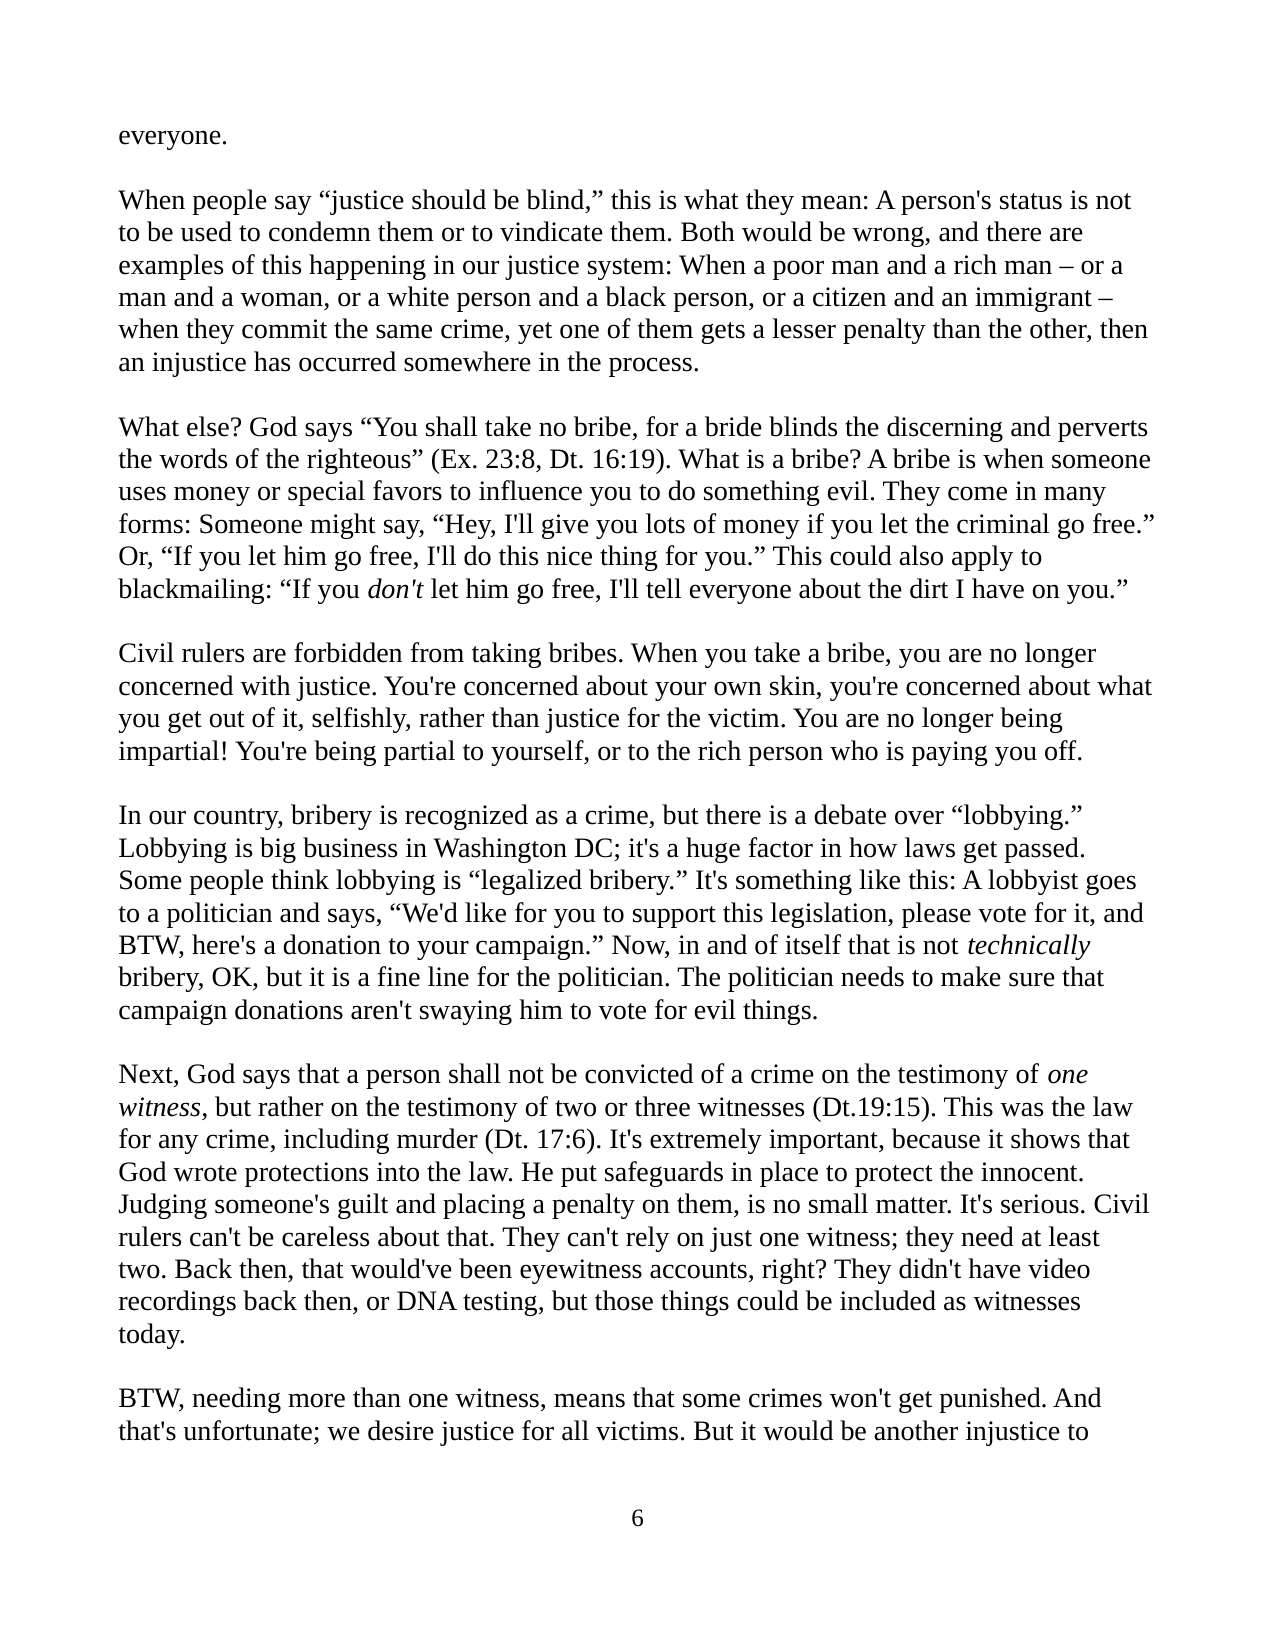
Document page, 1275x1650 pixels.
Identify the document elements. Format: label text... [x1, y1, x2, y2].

text Civil rulers are forbidden from taking bribes. When you take a bribe, you are no longer concerned with justice. You're concerned about your own skin, you're concerned about what you get out of it, selfishly, rather than justice for the victim. You are no longer being impartial! You're being partial to yourself, or to the rich person who is paying you off. [118, 636, 1157, 766]
text What else? God says “You shall take no bribe, for a bride blinds the discerning and perverts the words of the righteous” (Ex. 23:8, Dt. 16:19). What is a bribe? A bribe is when someone uses money or special favors to influence you to do something evil. They come in many forms: Someone might say, “Hey, I'll give you lots of money if you let the criminal go free.” Or, “If you let him go free, I'll do this nice thing for you.” This could also apply to blackmailing: “If you don't let him go free, I'll tell everyone about the dirt I have on you.” [118, 410, 1157, 604]
text BTW, needing more than one witness, means that some crimes won't get punished. And that's unfortunate; we desire justice for all victims. But it would be another injustice to [118, 1382, 1157, 1446]
text everyone. [118, 118, 1157, 151]
text When people say “justice should be blind,” this is what they mean: A person's status is not to be used to condemn them or to vindicate them. Both would be wrong, and there are examples of this happening in our justice system: When a poor man and a rich man – or a man and a woman, or a white person and a black person, or a citizen and an immigrant – when they commit the same crime, yet one of them gets a lesser penalty than the other, then an injustice has occurred somewhere in the process. [118, 183, 1157, 377]
text In our country, bribery is recognized as a crime, but there is a debate over “lobbying.” Lobbying is big business in Washington DC; it's a huge factor in how laws get passed. Some people think lobbying is “legalized bribery.” It's something like this: A lobbyist goes to a politician and says, “We'd like for you to support this legislation, please vote for it, and BTW, here's a donation to your campaign.” Now, in and of itself that is not technically bribery, OK, but it is a fine line for the politician. The politician needs to make sure that campaign donations aren't swaying him to vote for evil things. [118, 798, 1157, 1025]
text Next, God says that a person shall not be convicted of a crime on the testimony of one witness, but rather on the testimony of two or three witnesses (Dt.19:15). This was the law for any crime, including murder (Dt. 17:6). It's extremely important, because it shows that God wrote protections into the law. He put safeguards in place to protect the innocent. Judging someone's guilt and placing a penalty on them, is no small matter. It's serious. Civil rulers can't be careless about that. They can't rely on just one witness; they need at least two. Back then, that would've been eyewitness accounts, right? They didn't have video recordings back then, or DNA testing, but those things could be included as witnesses today. [118, 1058, 1157, 1349]
